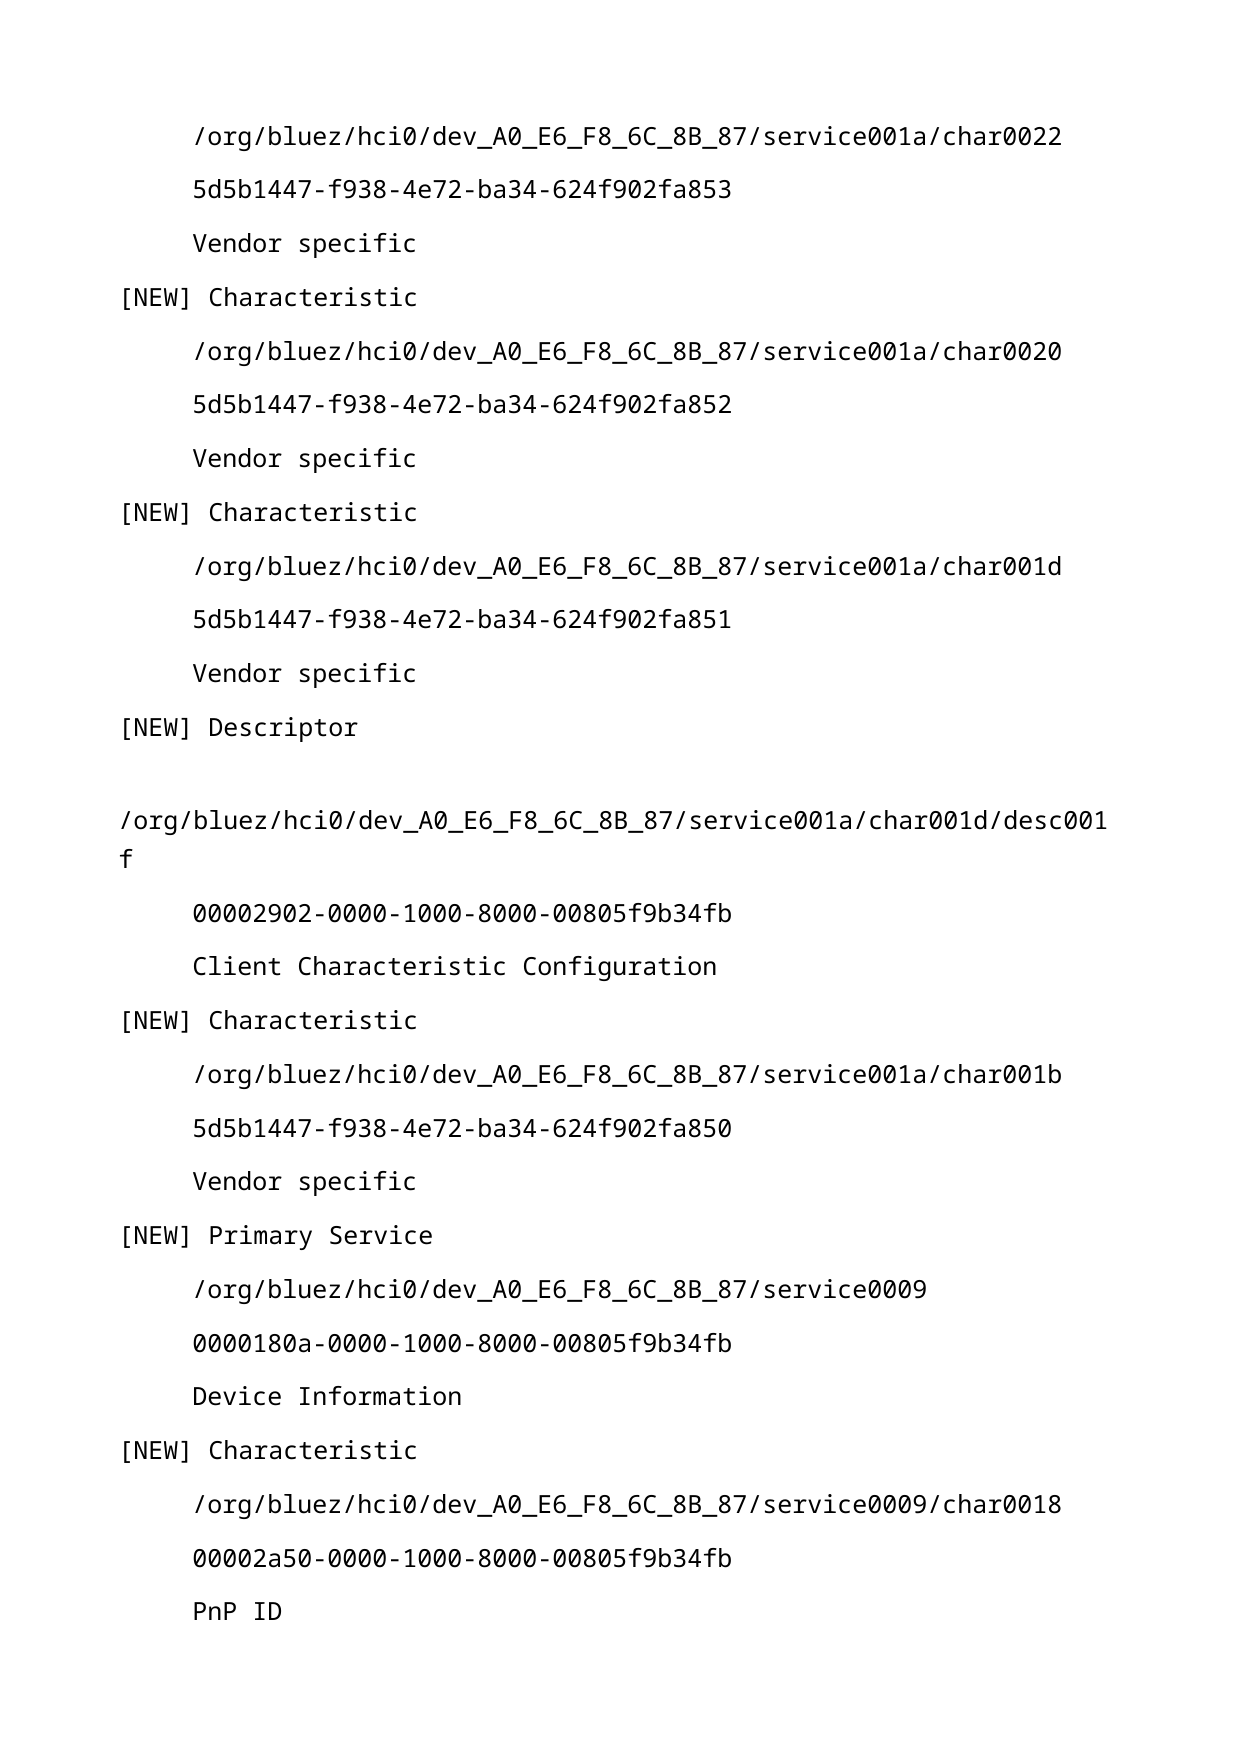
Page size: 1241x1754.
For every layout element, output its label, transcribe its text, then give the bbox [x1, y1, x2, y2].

text Device Information [118, 1379, 1122, 1413]
text /org/bluez/hci0/dev_A0_E6_F8_6C_8B_87/service001a/char001b [118, 1056, 1122, 1091]
text [NEW] Characteristic [118, 1003, 1122, 1037]
text [NEW] Characteristic [118, 494, 1122, 528]
text /org/bluez/hci0/dev_A0_E6_F8_6C_8B_87/service001a/char001d/desc001f [118, 763, 1122, 876]
text 5d5b1447-f938-4e72-ba34-624f902fa851 [118, 602, 1122, 636]
text 5d5b1447-f938-4e72-ba34-624f902fa852 [118, 387, 1122, 421]
text 00002902-0000-1000-8000-00805f9b34fb [118, 895, 1122, 929]
text Vendor specific [118, 226, 1122, 260]
text 00002a50-0000-1000-8000-00805f9b34fb [118, 1540, 1122, 1574]
text [NEW] Characteristic [118, 279, 1122, 313]
text 0000180a-0000-1000-8000-00805f9b34fb [118, 1325, 1122, 1359]
text Client Characteristic Configuration [118, 949, 1122, 983]
text Vendor specific [118, 656, 1122, 690]
text 5d5b1447-f938-4e72-ba34-624f902fa850 [118, 1110, 1122, 1144]
text Vendor specific [118, 1164, 1122, 1198]
text [NEW] Descriptor [118, 709, 1122, 743]
text /org/bluez/hci0/dev_A0_E6_F8_6C_8B_87/service0009/char0018 [118, 1486, 1122, 1521]
text [NEW] Characteristic [118, 1433, 1122, 1467]
text /org/bluez/hci0/dev_A0_E6_F8_6C_8B_87/service001a/char001d [118, 548, 1122, 582]
text 5d5b1447-f938-4e72-ba34-624f902fa853 [118, 172, 1122, 206]
text PnP ID [118, 1594, 1122, 1628]
text /org/bluez/hci0/dev_A0_E6_F8_6C_8B_87/service0009 [118, 1271, 1122, 1306]
text [NEW] Primary Service [118, 1218, 1122, 1252]
text /org/bluez/hci0/dev_A0_E6_F8_6C_8B_87/service001a/char0020 [118, 333, 1122, 367]
text /org/bluez/hci0/dev_A0_E6_F8_6C_8B_87/service001a/char0022 [118, 118, 1122, 152]
text Vendor specific [118, 441, 1122, 475]
